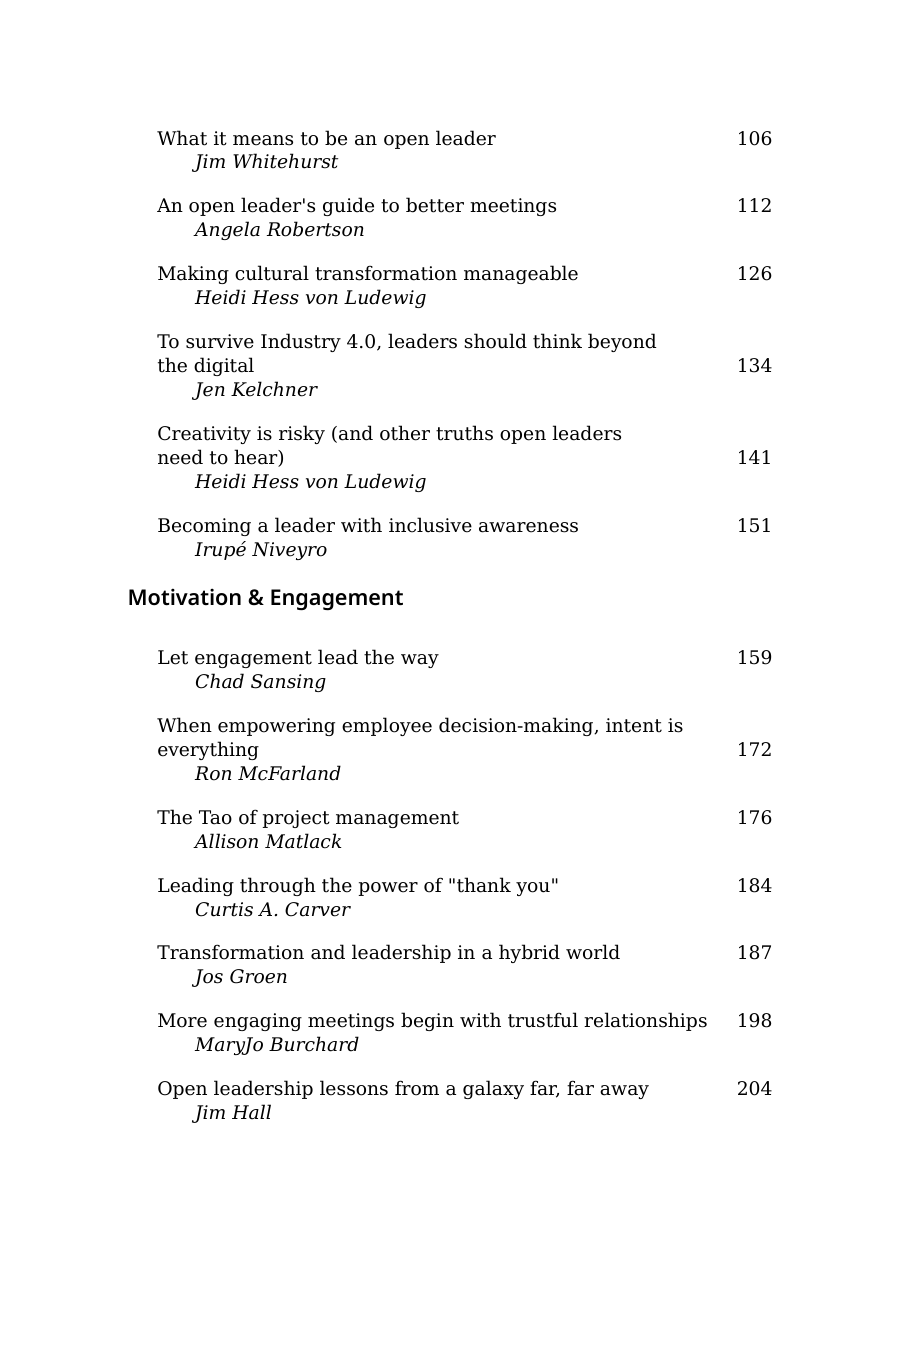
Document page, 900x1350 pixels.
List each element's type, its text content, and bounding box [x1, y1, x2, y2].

text Jim Whitehurst [195, 152, 772, 195]
text Motivation & Engagement [127, 582, 772, 644]
text MaryJo Burchard [195, 1034, 772, 1078]
text Jos Groen [195, 966, 772, 1010]
text Curtis A. Carver [195, 899, 772, 942]
text Leading through the power of "thank you" 184 [157, 874, 772, 896]
text Open leadership lessons from a galaxy far, far away 204 [157, 1078, 772, 1100]
text Becoming a leader with inclusive awareness 151 [157, 515, 772, 537]
text Heidi Hess von Ludewig [195, 287, 772, 331]
text Jen Kelchner [195, 379, 772, 423]
text More engaging meetings begin with trustful relationships 198 [157, 1010, 772, 1032]
text Jim Hall [195, 1102, 772, 1146]
text What it means to be an open leader 106 [157, 127, 772, 149]
text Ron McFarland [195, 763, 772, 807]
text Making cultural transformation manageable 126 [157, 263, 772, 285]
text Let engagement lead the way 159 [157, 647, 772, 669]
text Irupé Niveyro [195, 539, 772, 582]
text To survive Industry 4.0, leaders should think beyond the digital 134 [157, 331, 772, 377]
text Heidi Hess von Ludewig [195, 471, 772, 515]
text The Tao of project management 176 [157, 807, 772, 829]
text Allison Matlack [195, 831, 772, 874]
text Creativity is risky (and other truths open leaders need to hear) 141 [157, 423, 772, 469]
text Chad Sansing [195, 671, 772, 715]
text Angela Robertson [195, 219, 772, 263]
text An open leader's guide to better meetings 112 [157, 195, 772, 217]
text When empowering employee decision-making, intent is everything 172 [157, 715, 772, 761]
text Transformation and leadership in a hybrid world 187 [157, 942, 772, 964]
